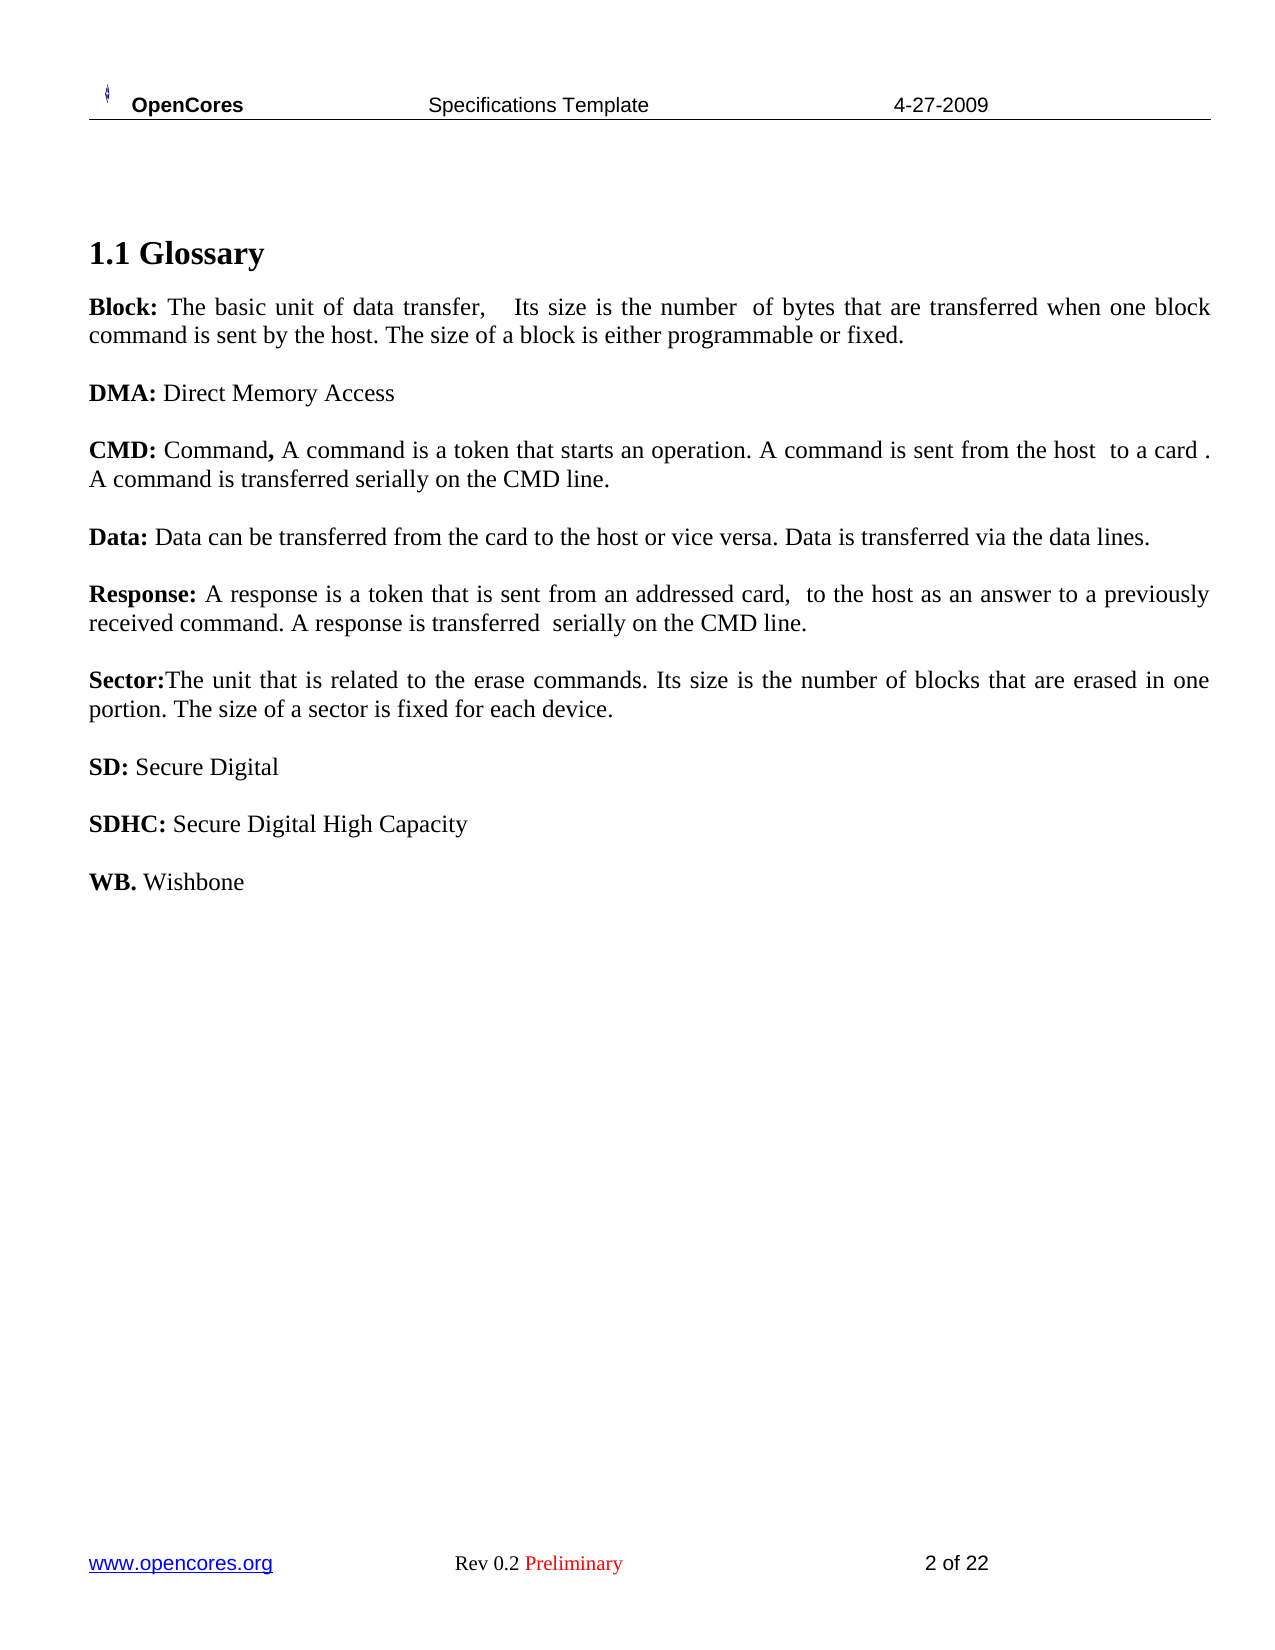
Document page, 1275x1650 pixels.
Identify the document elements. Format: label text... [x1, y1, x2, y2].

text Response: A response is a token that is sent from an addressed card, to the host as an answer to a previously received command. A response is transferred serially on the CMD line. [89, 579, 1211, 637]
text WB. Wishbone [89, 867, 1211, 895]
text SDHC: Secure Digital High Capacity [89, 809, 1211, 838]
text Sector:The unit that is related to the erase commands. Its size is the number of blocks that are erased in one portion. The size of a sector is fixed for each device. [89, 665, 1211, 723]
text DMA: Direct Memory Access [89, 378, 1211, 407]
text Data: Data can be transferred from the card to the host or vice versa. Data is transferred via the data lines. [89, 522, 1211, 550]
text SD: Secure Digital [89, 752, 1211, 780]
text Block: The basic unit of data transfer, Its size is the number of bytes that are transferred when one block command is sent by the host. The size of a block is either programmable or fixed. [89, 292, 1211, 349]
subtitle 1.1 Glossary [89, 233, 1211, 272]
text CMD: Command, A command is a token that starts an operation. A command is sent from the host to a card . A command is transferred serially on the CMD line. [89, 435, 1211, 493]
